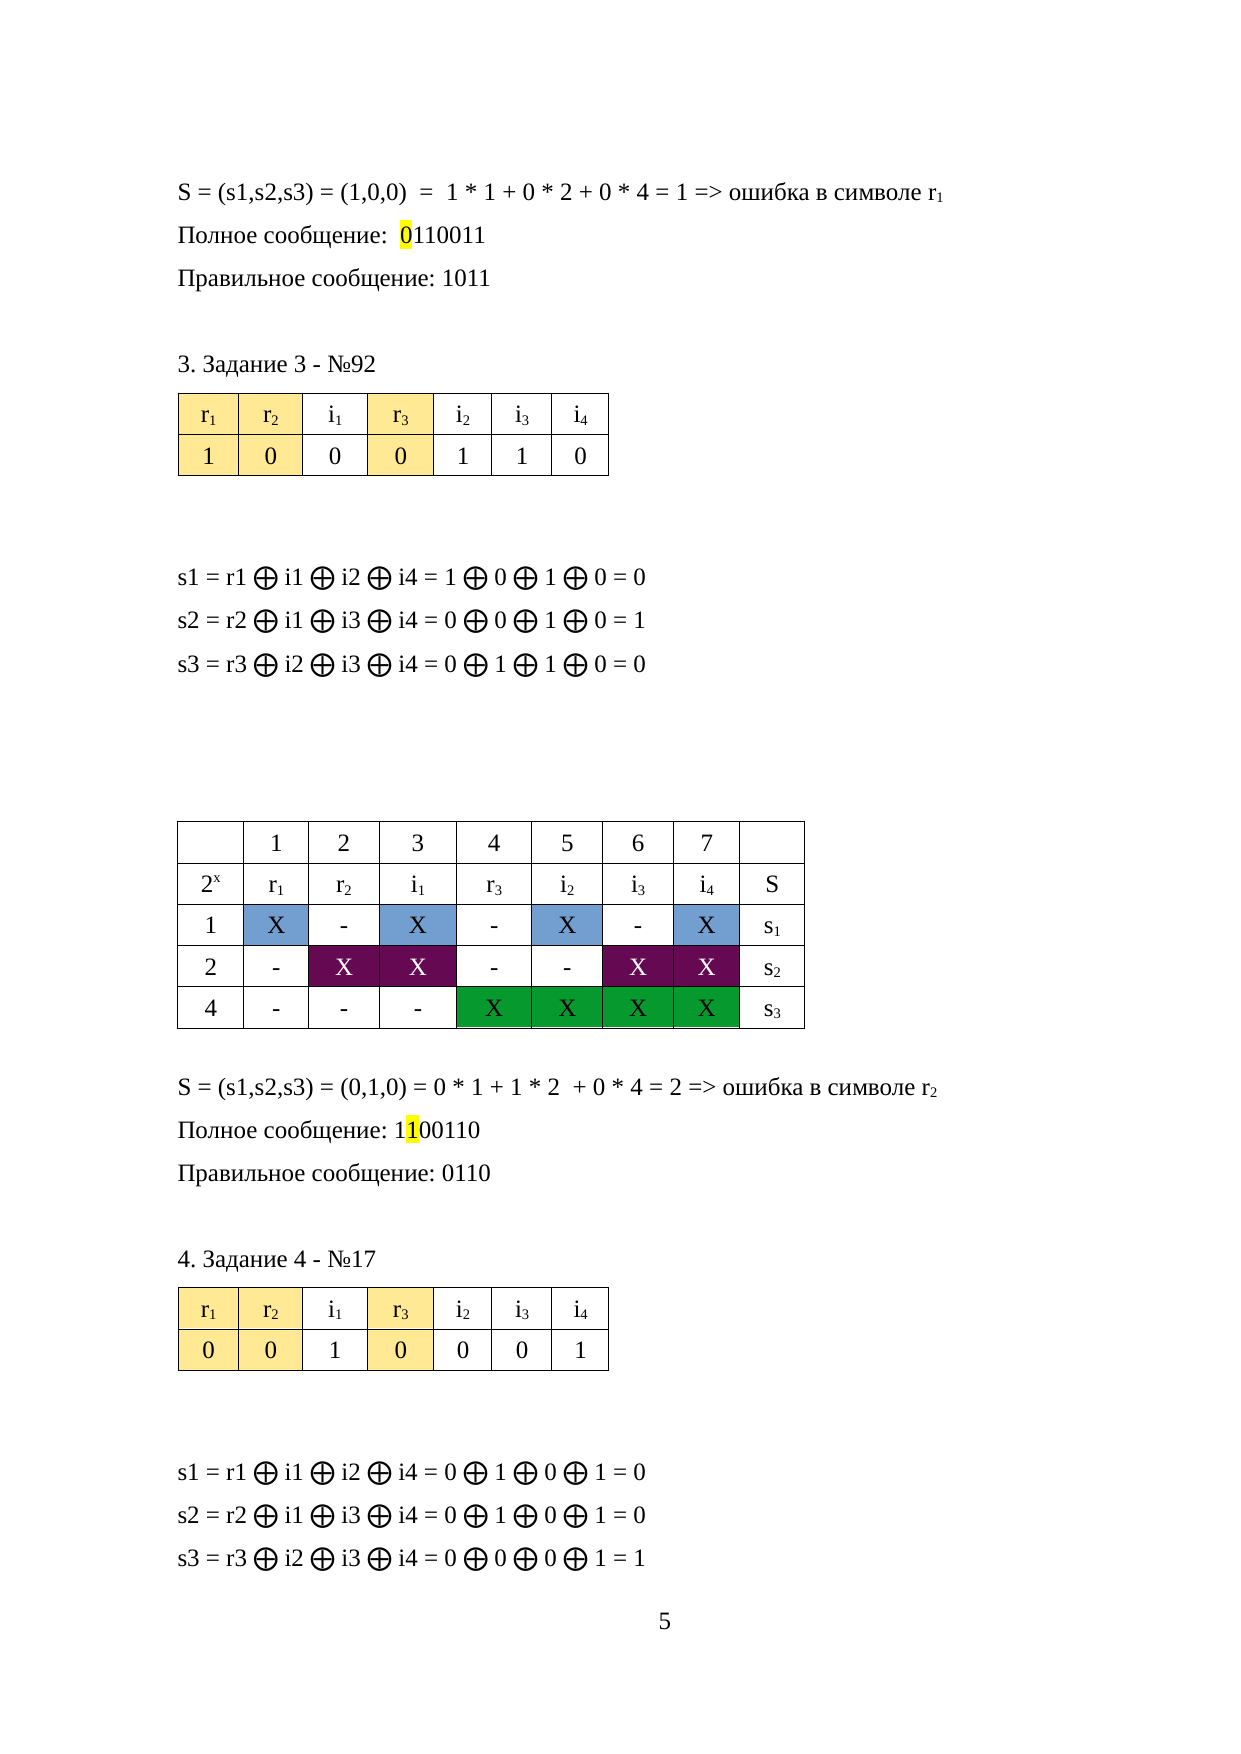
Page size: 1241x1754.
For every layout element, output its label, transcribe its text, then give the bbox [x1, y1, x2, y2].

table_cell - [309, 987, 379, 1027]
table_cell 1 [178, 905, 243, 945]
table_cell - [380, 987, 456, 1027]
table_header i4 [552, 394, 608, 434]
table_cell X [674, 987, 739, 1027]
table_cell 2x [178, 864, 243, 904]
table_cell r2 [309, 864, 379, 904]
table_cell 0 [179, 1330, 238, 1370]
table_cell 1 [492, 435, 551, 475]
table_cell 2 [178, 946, 243, 986]
table_cell X [244, 905, 308, 945]
table_cell i3 [603, 864, 673, 904]
text 3. Задание 3 - №92 [177, 349, 1152, 378]
table_header 1 [244, 822, 308, 862]
table_cell 0 [239, 435, 302, 475]
text S = (s1,s2,s3) = (1,0,0) = 1 * 1 + 0 * 2 + 0 * 4 = 1 => ошибка в символе r1 [177, 177, 1152, 206]
table_header [740, 822, 804, 862]
text S = (s1,s2,s3) = (0,1,0) = 0 * 1 + 1 * 2 + 0 * 4 = 2 => ошибка в символе r2 [177, 1072, 1152, 1100]
table_cell 0 [492, 1330, 551, 1370]
table_cell X [674, 946, 739, 986]
table_header r2 [239, 1288, 302, 1328]
table_cell X [603, 987, 673, 1027]
table_cell 1 [552, 1330, 608, 1370]
table_cell 1 [434, 435, 491, 475]
table_cell 1 [179, 435, 238, 475]
text s1 = r1 ⨁ i1 ⨁ i2 ⨁ i4 = 0 ⨁ 1 ⨁ 0 ⨁ 1 = 0 [177, 1457, 1152, 1486]
table_cell X [380, 905, 456, 945]
text s1 = r1 ⨁ i1 ⨁ i2 ⨁ i4 = 1 ⨁ 0 ⨁ 1 ⨁ 0 = 0 [177, 562, 1152, 591]
table_cell S [740, 864, 804, 904]
text s3 = r3 ⨁ i2 ⨁ i3 ⨁ i4 = 0 ⨁ 0 ⨁ 0 ⨁ 1 = 1 [177, 1543, 1152, 1572]
table_cell i4 [674, 864, 739, 904]
table_cell X [603, 946, 673, 986]
table_header i3 [492, 1288, 551, 1328]
table_header 6 [603, 822, 673, 862]
table_cell r1 [244, 864, 308, 904]
table_cell 0 [368, 1330, 433, 1370]
text s3 = r3 ⨁ i2 ⨁ i3 ⨁ i4 = 0 ⨁ 1 ⨁ 1 ⨁ 0 = 0 [177, 649, 1152, 677]
table_header 2 [309, 822, 379, 862]
table_header 4 [457, 822, 531, 862]
table_cell - [244, 946, 308, 986]
table_cell - [532, 946, 602, 986]
text 4. Задание 4 - №17 [177, 1244, 1152, 1273]
table_header i2 [434, 1288, 491, 1328]
table_header i1 [303, 394, 367, 434]
text s2 = r2 ⨁ i1 ⨁ i3 ⨁ i4 = 0 ⨁ 0 ⨁ 1 ⨁ 0 = 1 [177, 606, 1152, 634]
table_cell X [674, 905, 739, 945]
table_cell s2 [740, 946, 804, 986]
table_cell - [309, 905, 379, 945]
table_cell 0 [368, 435, 433, 475]
table_cell X [309, 946, 379, 986]
table_cell 0 [303, 435, 367, 475]
table_cell 0 [239, 1330, 302, 1370]
text Полное сообщение: 0110011 [177, 220, 1152, 249]
table_cell s3 [740, 987, 804, 1027]
text s2 = r2 ⨁ i1 ⨁ i3 ⨁ i4 = 0 ⨁ 1 ⨁ 0 ⨁ 1 = 0 [177, 1500, 1152, 1529]
table_cell - [244, 987, 308, 1027]
table_header [178, 822, 243, 862]
table_cell X [380, 946, 456, 986]
table_header r3 [368, 394, 433, 434]
table_header r3 [368, 1288, 433, 1328]
table_cell - [603, 905, 673, 945]
table_cell X [457, 987, 531, 1027]
table_cell i2 [532, 864, 602, 904]
table_header 7 [674, 822, 739, 862]
table_cell - [457, 946, 531, 986]
table_cell r3 [457, 864, 531, 904]
table_header r1 [179, 394, 238, 434]
table_header i1 [303, 1288, 367, 1328]
table_cell s1 [740, 905, 804, 945]
text Полное сообщение: 1100110 [177, 1115, 1152, 1143]
table_header i4 [552, 1288, 608, 1328]
table_header r1 [179, 1288, 238, 1328]
table_cell 0 [552, 435, 608, 475]
table_cell 0 [434, 1330, 491, 1370]
table_cell i1 [380, 864, 456, 904]
table_header 3 [380, 822, 456, 862]
table_header r2 [239, 394, 302, 434]
text Правильное сообщение: 1011 [177, 263, 1152, 292]
table_header i3 [492, 394, 551, 434]
table_cell 4 [178, 987, 243, 1027]
table_cell X [532, 987, 602, 1027]
table_cell X [532, 905, 602, 945]
table_cell - [457, 905, 531, 945]
table_cell 1 [303, 1330, 367, 1370]
text Правильное сообщение: 0110 [177, 1158, 1152, 1187]
table_header i2 [434, 394, 491, 434]
table_header 5 [532, 822, 602, 862]
